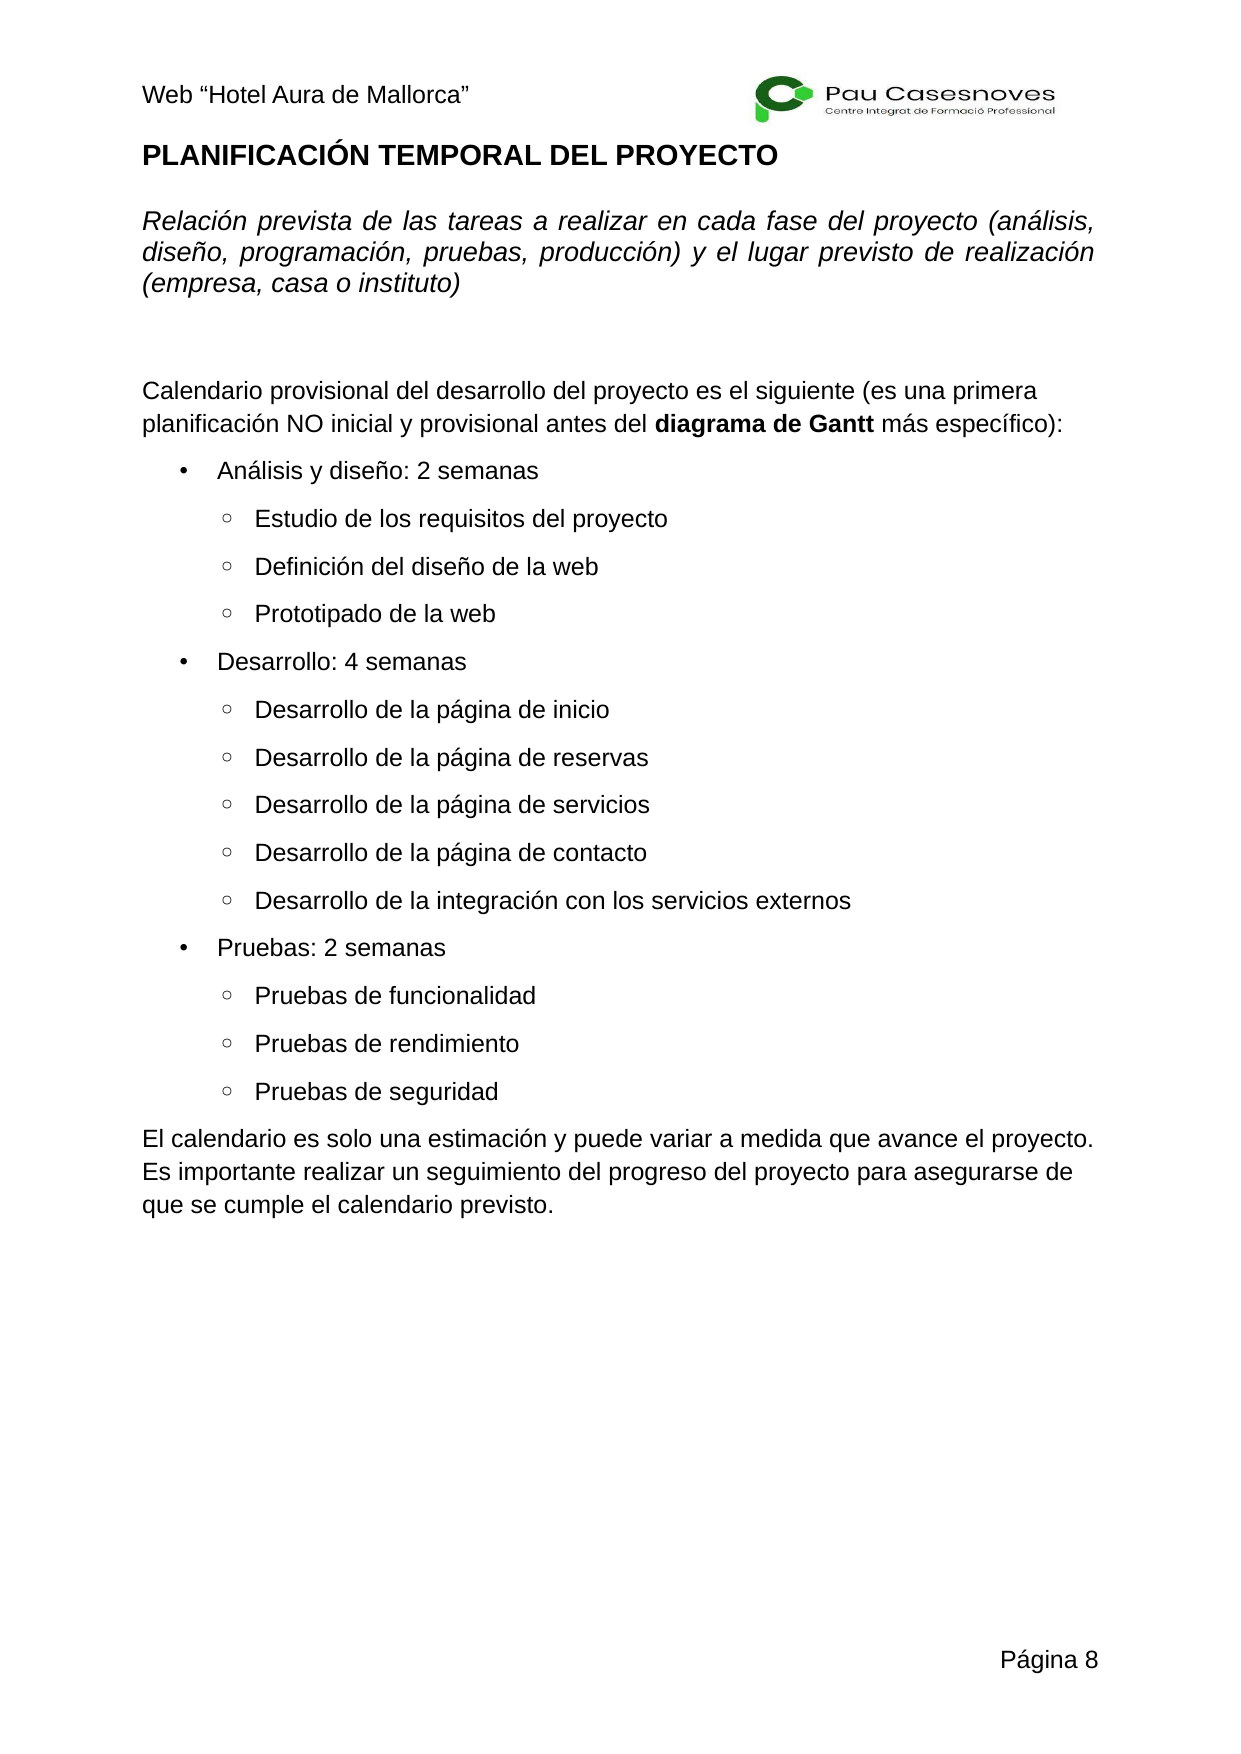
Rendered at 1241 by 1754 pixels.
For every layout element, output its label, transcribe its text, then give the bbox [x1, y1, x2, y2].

list Pruebas de rendimiento [217, 1029, 1098, 1058]
list Desarrollo de la página de servicios [217, 790, 1098, 819]
text Calendario provisional del desarrollo del proyecto es el siguiente (es una primera planificación NO inicial y provisional antes del diagrama de Gantt más específico): [142, 376, 1098, 437]
picture [748, 72, 1075, 127]
text Relación prevista de las tareas a realizar en cada fase del proyecto (análisis, diseño, programación, pruebas, producción) y el lugar previsto de realización (empresa, casa o instituto) [142, 205, 1098, 298]
list Prototipado de la web [217, 599, 1098, 628]
text PLANIFICACIÓN TEMPORAL DEL PROYECTO [142, 138, 1098, 171]
list Desarrollo: 4 semanas [179, 647, 1098, 676]
list Pruebas: 2 semanas [179, 933, 1098, 962]
list Pruebas de funcionalidad [217, 981, 1098, 1010]
list Desarrollo de la página de reservas [217, 742, 1098, 771]
list Pruebas de seguridad [217, 1076, 1098, 1105]
list Desarrollo de la página de contacto [217, 838, 1098, 867]
list Desarrollo de la integración con los servicios externos [217, 886, 1098, 914]
list Desarrollo de la página de inicio [217, 695, 1098, 724]
list Análisis y diseño: 2 semanas [179, 456, 1098, 485]
text El calendario es solo una estimación y puede variar a medida que avance el proyecto. Es importante realizar un seguimiento del progreso del proyecto para asegurarse de que se cumple el calendario previsto. [142, 1124, 1098, 1219]
list Definición del diseño de la web [217, 552, 1098, 581]
list Estudio de los requisitos del proyecto [217, 504, 1098, 533]
